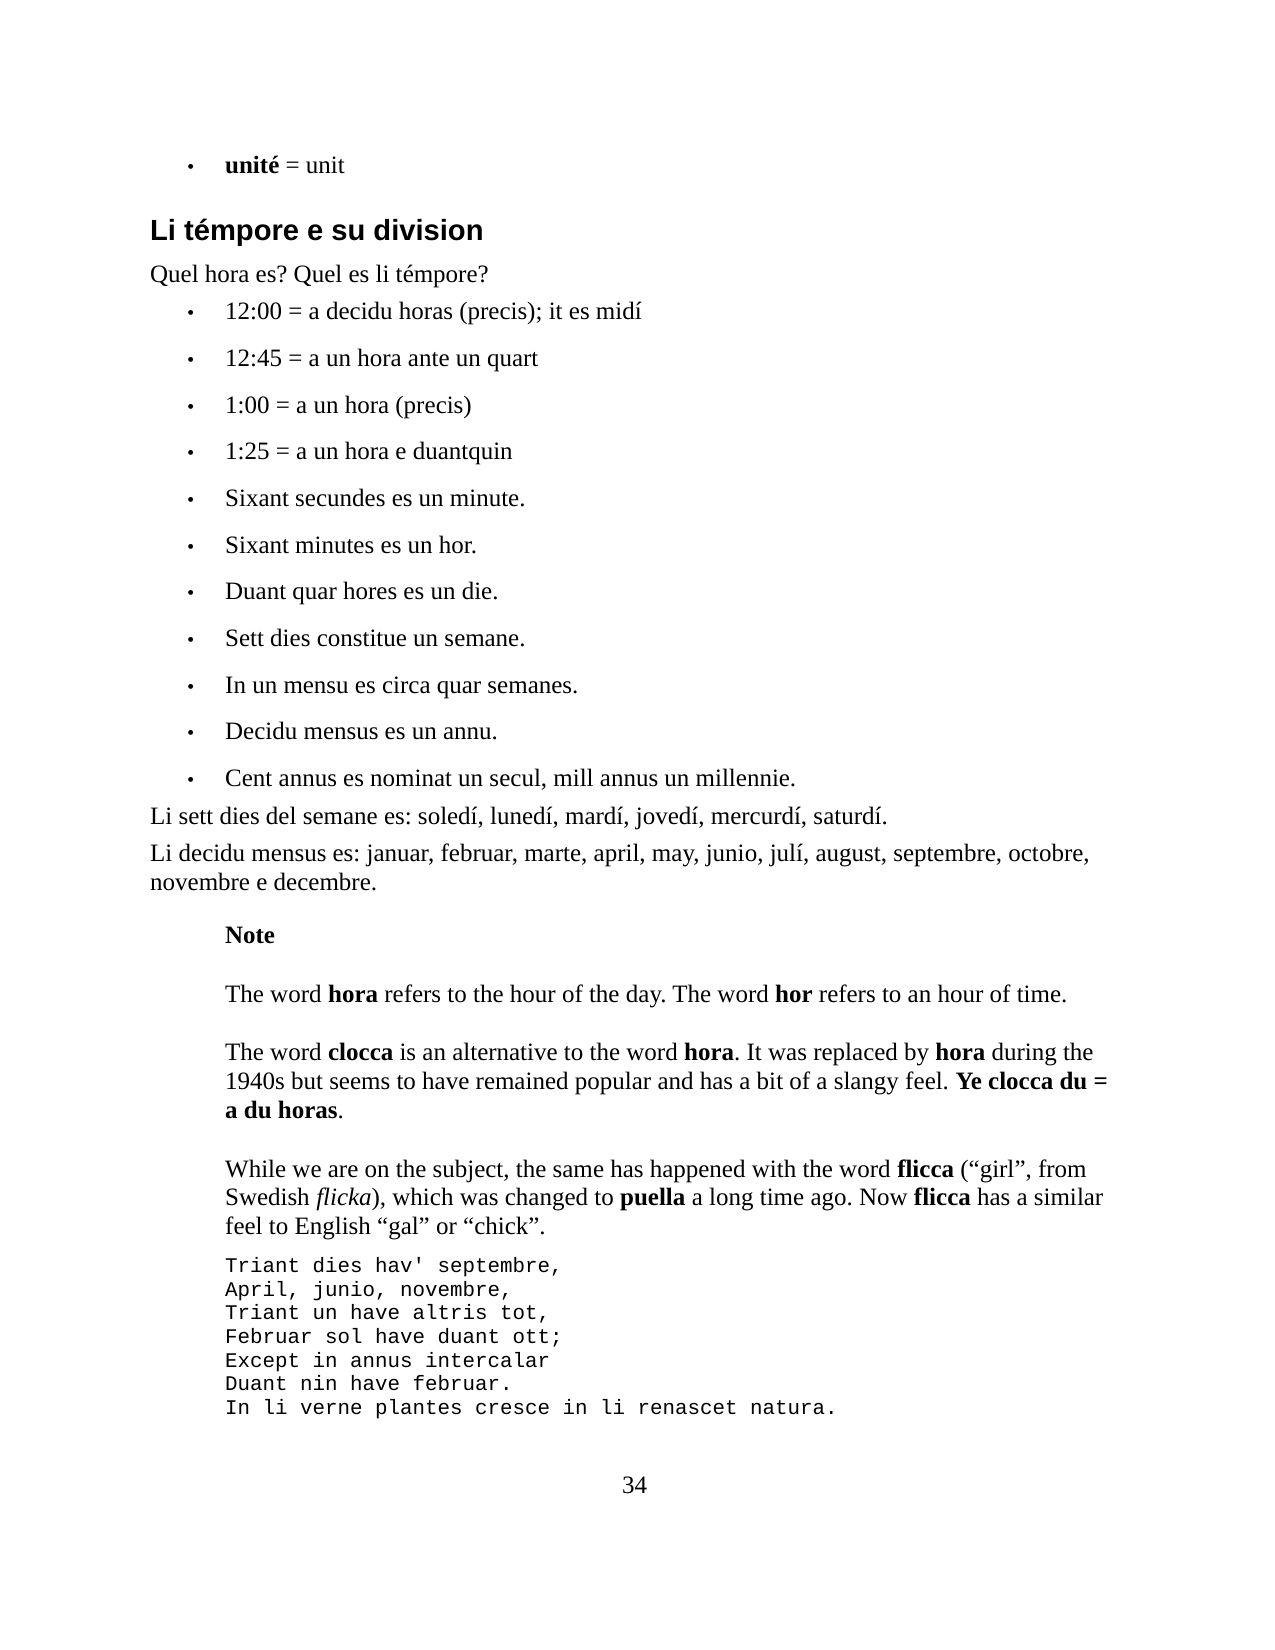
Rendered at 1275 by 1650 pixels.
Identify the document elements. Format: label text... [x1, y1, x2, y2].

list Duant quar hores es un die. [187, 576, 1125, 605]
list unité = unit [187, 150, 1125, 179]
text Quel hora es? Quel es li témpore? [150, 259, 1125, 287]
list Sett dies constitue un semane. [187, 623, 1125, 652]
list Sixant secundes es un minute. [187, 483, 1125, 512]
text Triant un have altris tot, [225, 1302, 1125, 1326]
text Except in annus intercalar [225, 1349, 1125, 1373]
list Cent annus es nominat un secul, mill annus un millennie. [187, 763, 1125, 792]
text While we are on the subject, the same has happened with the word flicca (“girl”, from Swedish flicka), which was changed to puella a long time ago. Now flicca has a similar feel to English “gal” or “chick”. [225, 1154, 1125, 1240]
list 12:45 = a un hora ante un quart [187, 343, 1125, 372]
text The word hora refers to the hour of the day. The word hor refers to an hour of time. [225, 979, 1125, 1007]
list Decidu mensus es un annu. [187, 716, 1125, 745]
subtitle Li témpore e su division [150, 213, 1125, 246]
text The word clocca is an alternative to the word hora. It was replaced by hora during the 1940s but seems to have remained popular and has a bit of a slangy feel. Ye clocca du = a du horas. [225, 1037, 1125, 1124]
text Note [225, 920, 1125, 949]
list In un mensu es circa quar semanes. [187, 670, 1125, 698]
text In li verne plantes cresce in li renascet natura. [225, 1397, 1125, 1421]
text Li decidu mensus es: januar, februar, marte, april, may, junio, julí, august, septembre, octobre, novembre e decembre. [150, 838, 1125, 896]
text Triant dies hav' septembre, [225, 1255, 1125, 1279]
text April, junio, novembre, [225, 1279, 1125, 1302]
list 1:00 = a un hora (precis) [187, 390, 1125, 418]
list Sixant minutes es un hor. [187, 530, 1125, 558]
text Duant nin have februar. [225, 1373, 1125, 1397]
list 12:00 = a decidu horas (precis); it es midí [187, 296, 1125, 325]
text Li sett dies del semane es: soledí, lunedí, mardí, jovedí, mercurdí, saturdí. [150, 801, 1125, 829]
text Februar sol have duant ott; [225, 1326, 1125, 1349]
list 1:25 = a un hora e duantquin [187, 436, 1125, 465]
